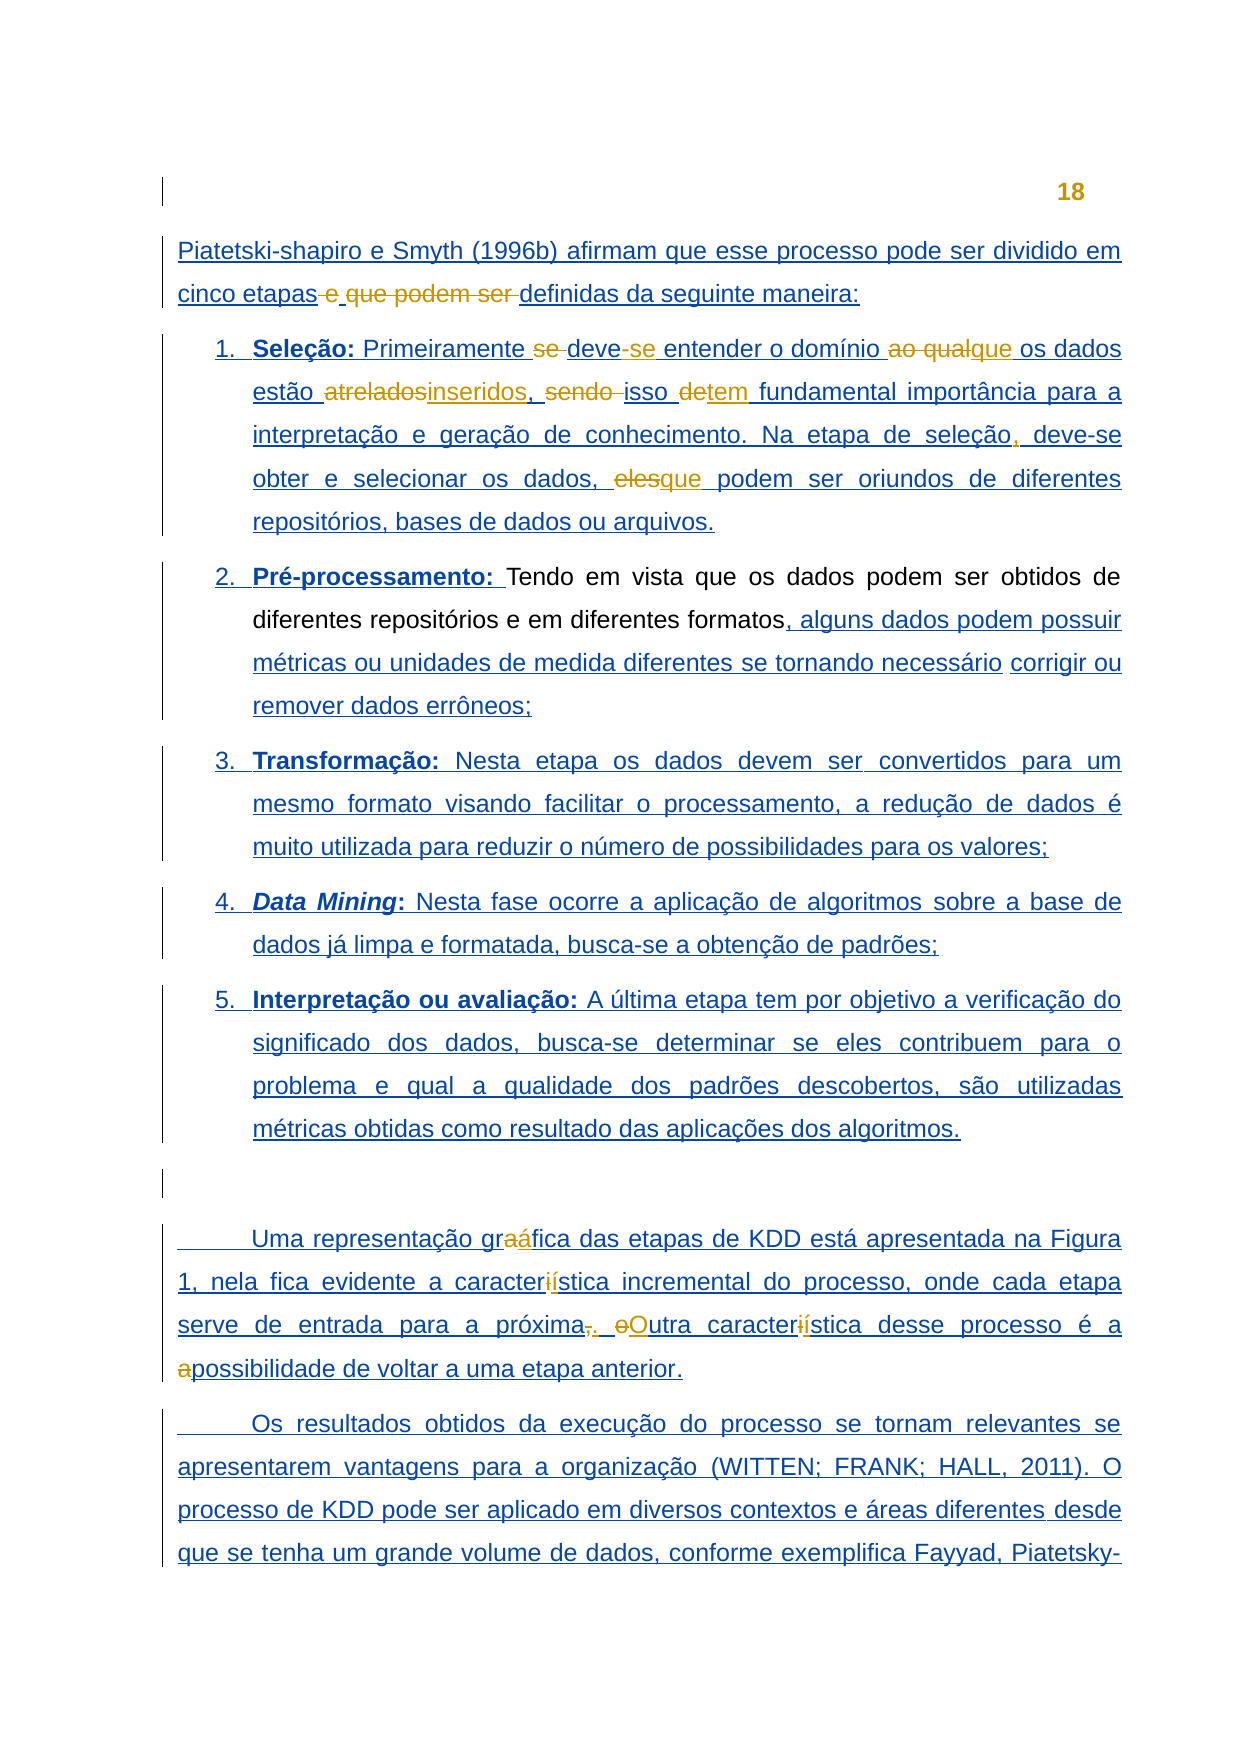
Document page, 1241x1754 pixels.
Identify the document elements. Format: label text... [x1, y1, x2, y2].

list Pré-processamento: Tendo em vista que os dados podem ser obtidos de diferentes repositórios e em diferentes formatos, alguns dados podem possuir métricas ou unidades de medida diferentes se tornando necessário corrigir ou remover dados errôneos; [215, 562, 1122, 720]
text Os resultados obtidos da execução do processo se tornam relevantes se [177, 1408, 1122, 1434]
text Para Dunham (2003), o processo de KDD deve possuir dados como entrada e gerar como saída alguma informação útil. Fayyad, Piatetski-shapiro e Smyth (1996b) afirmam que esse processo pode ser dividido em cinco etapas definidas da seguinte maneira: [177, 262, 1122, 308]
list Seleção: Primeiramente deve-se entender o domínio que os dados estão inseridos, isso tem fundamental importância para a interpretação e geração de conhecimento. Na etapa de seleção, deve-se obter e selecionar os dados, que podem ser oriundos de diferentes repositórios, bases de dados ou arquivos. [215, 334, 1122, 536]
text processo de KDD pode ser aplicado em diversos contextos e áreas diferentes desde [177, 1478, 1122, 1520]
text que se tenha um grande volume de dados, conforme exemplifica Fayyad, Piatetsky- [177, 1521, 1122, 1563]
list dados já limpa e formatada, busca-se a obtenção de padrões; [215, 913, 1122, 959]
text Uma representação gráfica das etapas de KDD está apresentada na Figura 1, nela fica evidente a característica incremental do processo, onde cada etapa serve de entrada para a próxima. Outra característica desse processo é a possibilidade de voltar a uma etapa anterior. [177, 1169, 1122, 1198]
list Interpretação ou avaliação: A última etapa tem por objetivo a verificação do [215, 985, 1122, 1010]
list Transformação: Nesta etapa os dados devem ser convertidos para um [215, 746, 1122, 771]
list mesmo formato visando facilitar o processamento, a redução de dados é muito utilizada para reduzir o número de possibilidades para os valores; [215, 772, 1122, 861]
text Para Dunham (2003), o processo de KDD deve possuir dados como entrada e gerar como saída alguma informação útil. Fayyad, Piatetski-shapiro e Smyth (1996b) afirmam que esse processo pode ser dividido em cinco etapas definidas da seguinte maneira: [177, 236, 1122, 261]
list significado dos dados, busca-se determinar se eles contribuem para o problema e qual a qualidade dos padrões descobertos, são utilizadas métricas obtidas como resultado das aplicações dos algoritmos. [215, 1011, 1122, 1143]
list Data Mining: Nesta fase ocorre a aplicação de algoritmos sobre a base de [215, 887, 1122, 912]
text apresentarem vantagens para a organização (WITTEN; FRANK; HALL, 2011). O [177, 1435, 1122, 1477]
